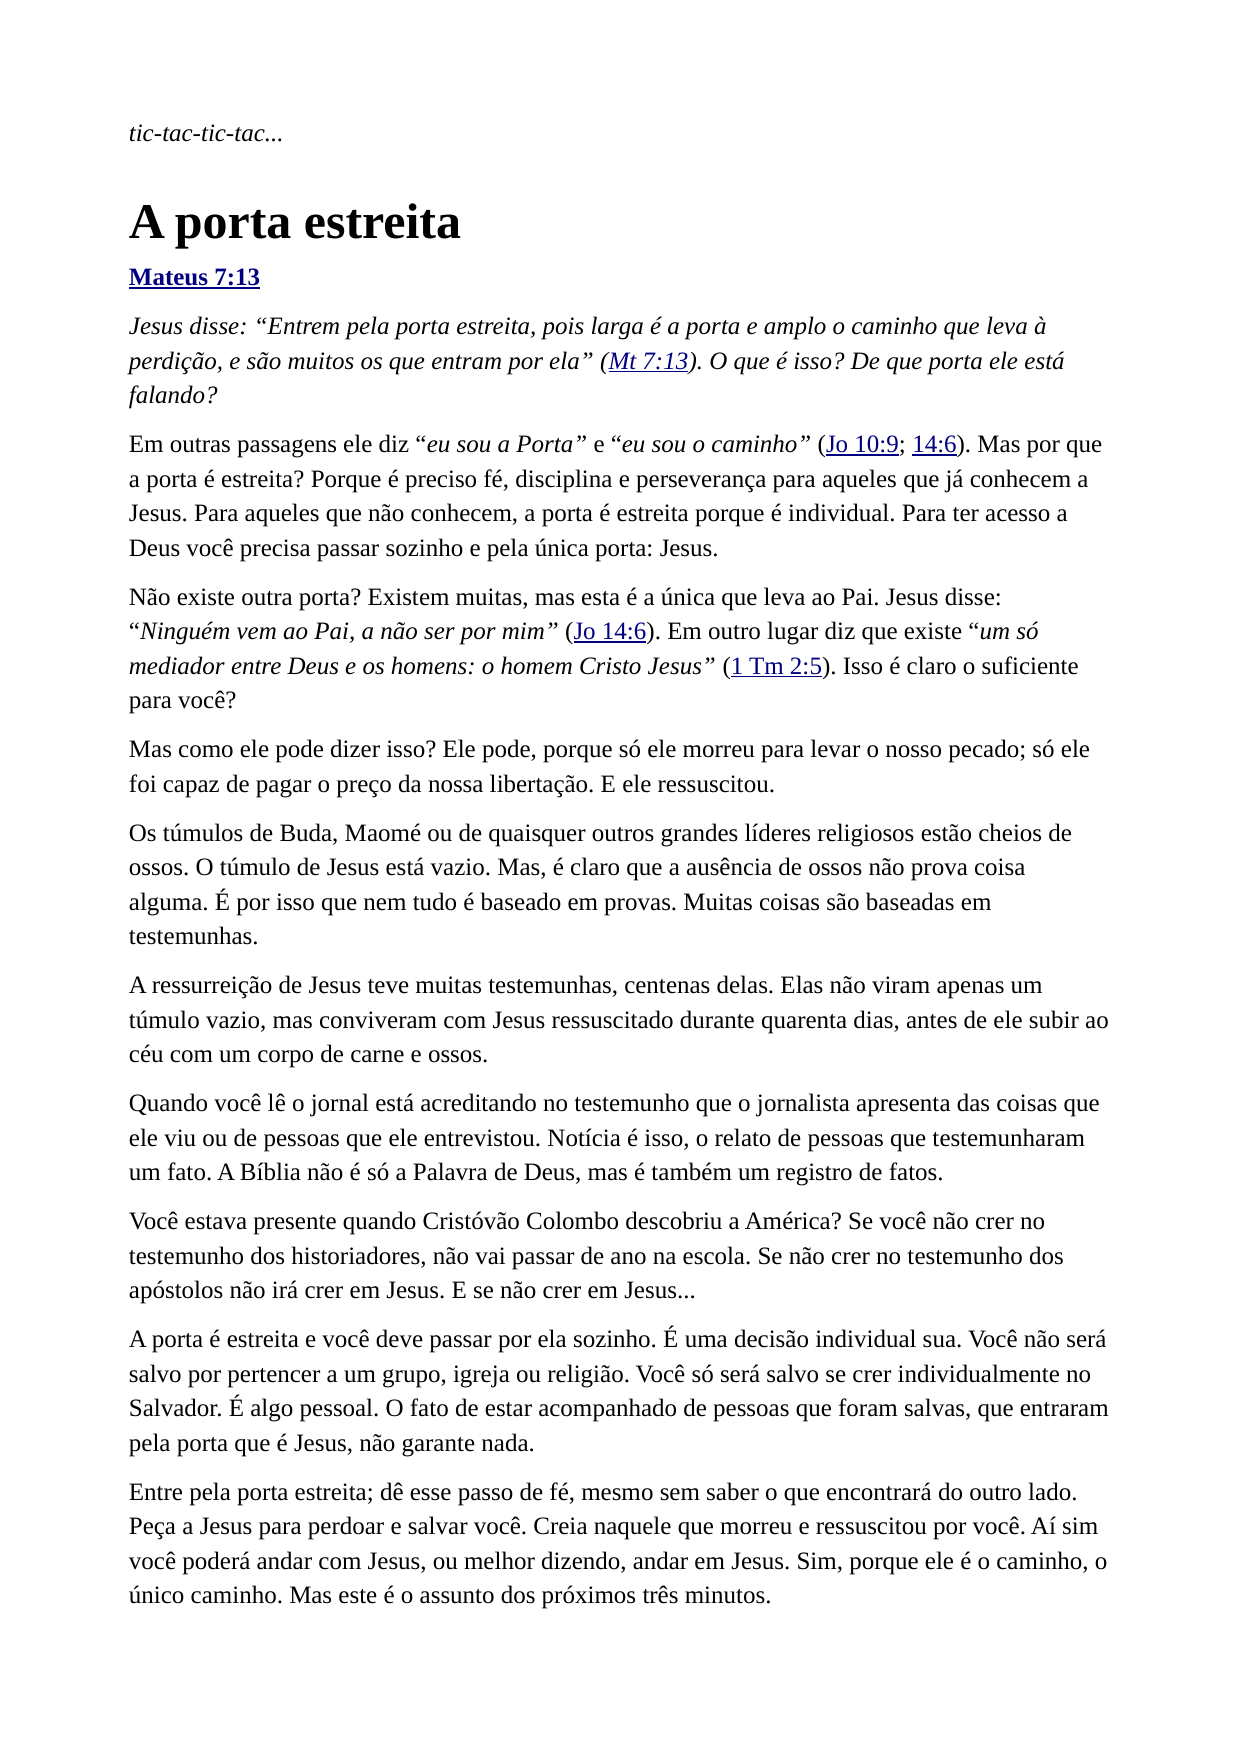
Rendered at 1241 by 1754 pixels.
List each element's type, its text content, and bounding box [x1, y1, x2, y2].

subtitle A porta estreita [129, 192, 1111, 250]
text Mateus 7:13 [129, 262, 1111, 291]
text A porta é estreita e você deve passar por ela sozinho. É uma decisão individual sua. Você não será salvo por pertencer a um grupo, igreja ou religião. Você só será salvo se crer individualmente no Salvador. É algo pessoal. O fato de estar acompanhado de pessoas que foram salvas, que entraram pela porta que é Jesus, não garante nada. [129, 1324, 1111, 1457]
text Em outras passagens ele diz “eu sou a Porta” e “eu sou o caminho” (Jo 10:9; 14:6). Mas por que a porta é estreita? Porque é preciso fé, disciplina e perseverança para aqueles que já conhecem a Jesus. Para aqueles que não conhecem, a porta é estreita porque é individual. Para ter acesso a Deus você precisa passar sozinho e pela única porta: Jesus. [129, 429, 1111, 561]
text Entre pela porta estreita; dê esse passo de fé, mesmo sem saber o que encontrará do outro lado. Peça a Jesus para perdoar e salvar você. Creia naquele que morreu e ressuscitou por você. Aí sim você poderá andar com Jesus, ou melhor dizendo, andar em Jesus. Sim, porque ele é o caminho, o único caminho. Mas este é o assunto dos próximos três minutos. [129, 1477, 1111, 1609]
text Quando você lê o jornal está acreditando no testemunho que o jornalista apresenta das coisas que ele viu ou de pessoas que ele entrevistou. Notícia é isso, o relato de pessoas que testemunharam um fato. A Bíblia não é só a Palavra de Deus, mas é também um registro de fatos. [129, 1088, 1111, 1186]
text tic-tac-tic-tac... [129, 118, 1111, 147]
text Jesus disse: “Entrem pela porta estreita, pois larga é a porta e amplo o caminho que leva à perdição, e são muitos os que entram por ela” (Mt 7:13). O que é isso? De que porta ele está falando? [129, 311, 1111, 409]
text A ressurreição de Jesus teve muitas testemunhas, centenas delas. Elas não viram apenas um túmulo vazio, mas conviveram com Jesus ressuscitado durante quarenta dias, antes de ele subir ao céu com um corpo de carne e ossos. [129, 970, 1111, 1068]
text Você estava presente quando Cristóvão Colombo descobriu a América? Se você não crer no testemunho dos historiadores, não vai passar de ano na escola. Se não crer no testemunho dos apóstolos não irá crer em Jesus. E se não crer em Jesus... [129, 1206, 1111, 1304]
text Os túmulos de Buda, Maomé ou de quaisquer outros grandes líderes religiosos estão cheios de ossos. O túmulo de Jesus está vazio. Mas, é claro que a ausência de ossos não prova coisa alguma. É por isso que nem tudo é baseado em provas. Muitas coisas são baseadas em testemunhas. [129, 818, 1111, 950]
text Mas como ele pode dizer isso? Ele pode, porque só ele morreu para levar o nosso pecado; só ele foi capaz de pagar o preço da nossa libertação. E ele ressuscitou. [129, 734, 1111, 797]
text Não existe outra porta? Existem muitas, mas esta é a única que leva ao Pai. Jesus disse: “Ninguém vem ao Pai, a não ser por mim” (Jo 14:6). Em outro lugar diz que existe “um só mediador entre Deus e os homens: o homem Cristo Jesus” (1 Tm 2:5). Isso é claro o suficiente para você? [129, 582, 1111, 714]
